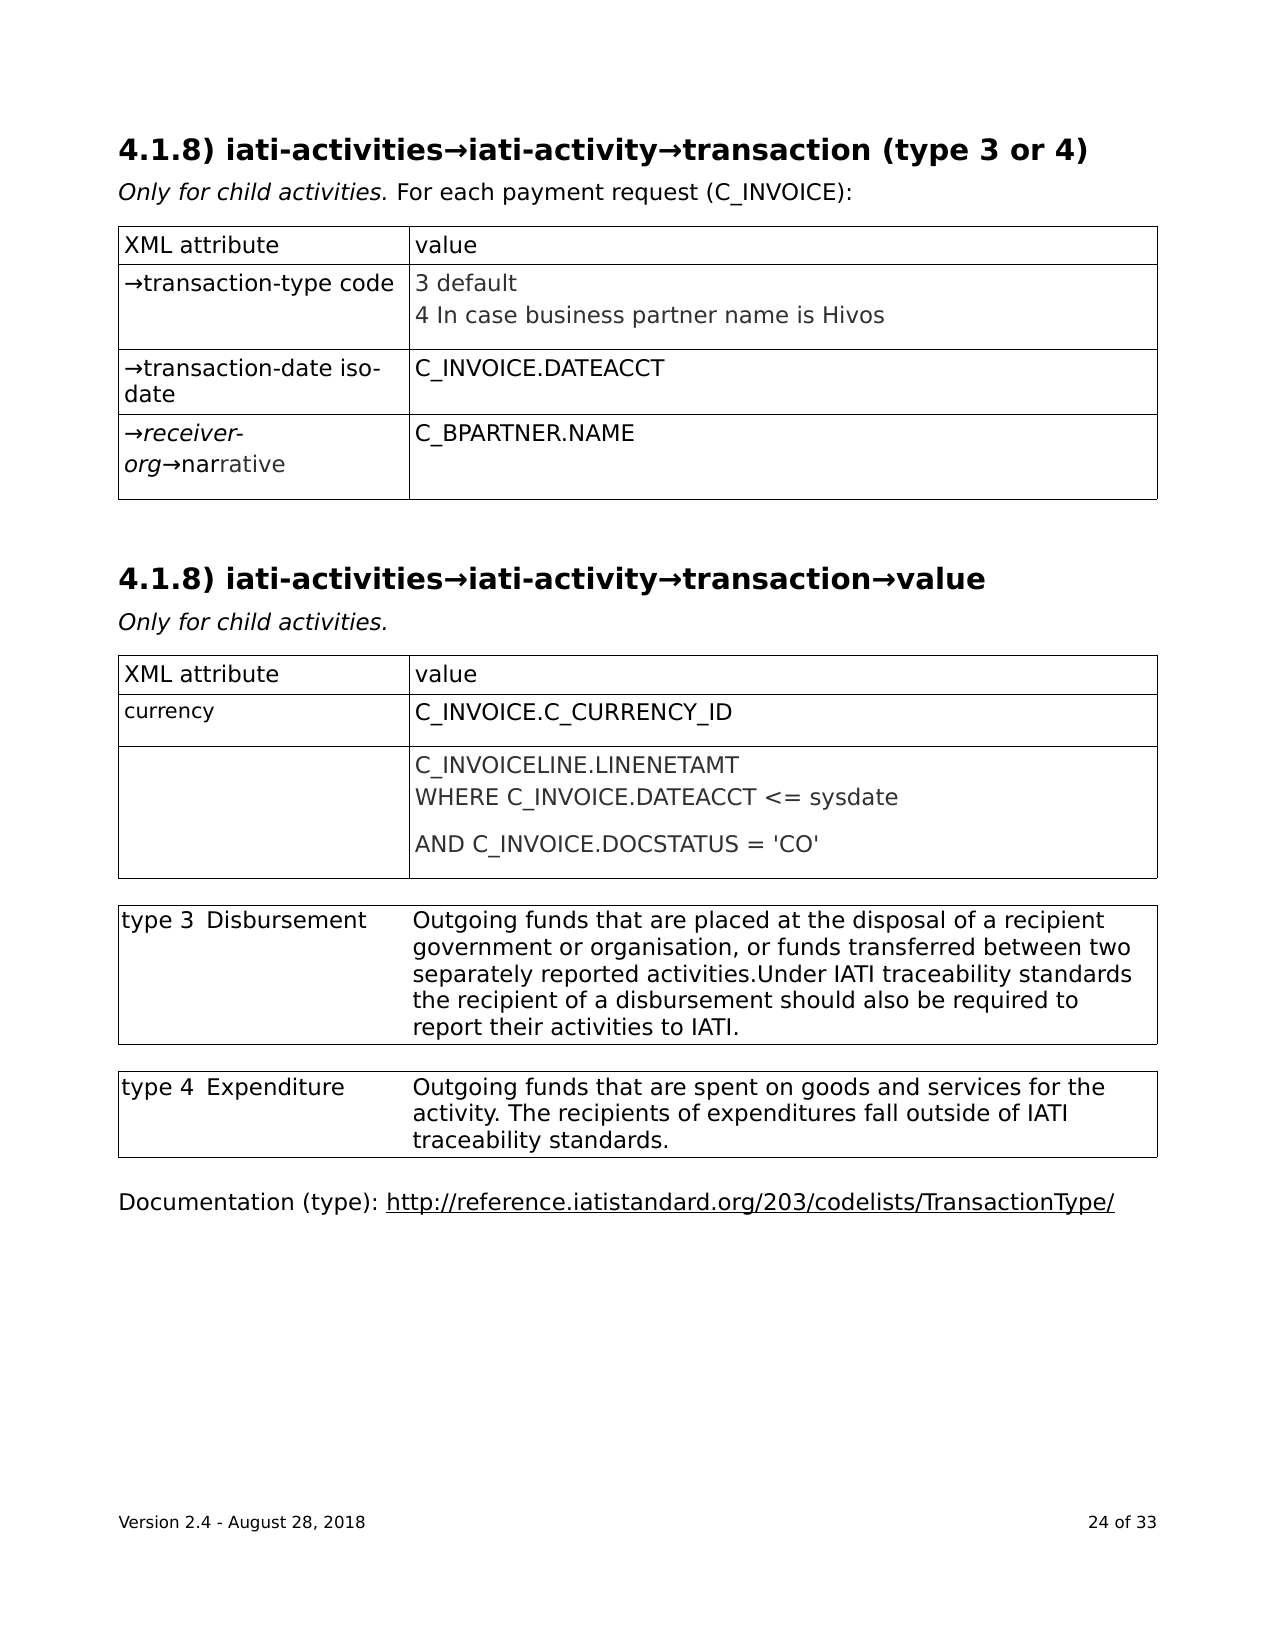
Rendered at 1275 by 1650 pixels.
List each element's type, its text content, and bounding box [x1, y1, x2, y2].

text Only for child activities. [118, 609, 1157, 635]
table_cell C_INVOICE.DATEACCT [410, 350, 1157, 414]
table_cell →receiver-org→narrative [119, 415, 409, 499]
table_header type 3 [119, 906, 203, 1044]
table_cell C_BPARTNER.NAME [410, 415, 1157, 499]
table_cell →transaction-type code [119, 265, 409, 349]
table_cell C_INVOICE.C_CURRENCY_ID [410, 695, 1157, 746]
text Documentation (type): http://reference.iatistandard.org/203/codelists/TransactionType/ [118, 1158, 1157, 1216]
table_cell [119, 747, 409, 878]
table_header value [410, 227, 1157, 264]
table_header type 4 [119, 1072, 203, 1157]
table_header XML attribute [119, 227, 409, 264]
table_cell currency [119, 695, 409, 746]
text Only for child activities. For each payment request (C_INVOICE): [118, 179, 1157, 206]
table_header value [410, 656, 1157, 693]
table_header Expenditure [203, 1072, 409, 1157]
table_cell C_INVOICELINE.LINENETAMT WHERE C_INVOICE.DATEACCT <= sysdate AND C_INVOICE.DOCSTATUS = 'CO' [410, 747, 1157, 878]
subtitle 4.1.8) iati-activities→iati-activity→transaction→value [118, 562, 1157, 596]
table_cell →transaction-date iso-date [119, 350, 409, 414]
subtitle 4.1.8) iati-activities→iati-activity→transaction (type 3 or 4) [118, 133, 1157, 167]
table_cell 3 default 4 In case business partner name is Hivos [410, 265, 1157, 349]
table_header Disbursement [203, 906, 409, 1044]
table_header XML attribute [119, 656, 409, 693]
table_header Outgoing funds that are spent on goods and services for the activity. The recipients of expenditures fall outside of IATI traceability standards. [409, 1072, 1157, 1157]
table_header Outgoing funds that are placed at the disposal of a recipient government or organisation, or funds transferred between two separately reported activities.Under IATI traceability standards the recipient of a disbursement should also be required to report their activities to IATI. [409, 906, 1157, 1044]
